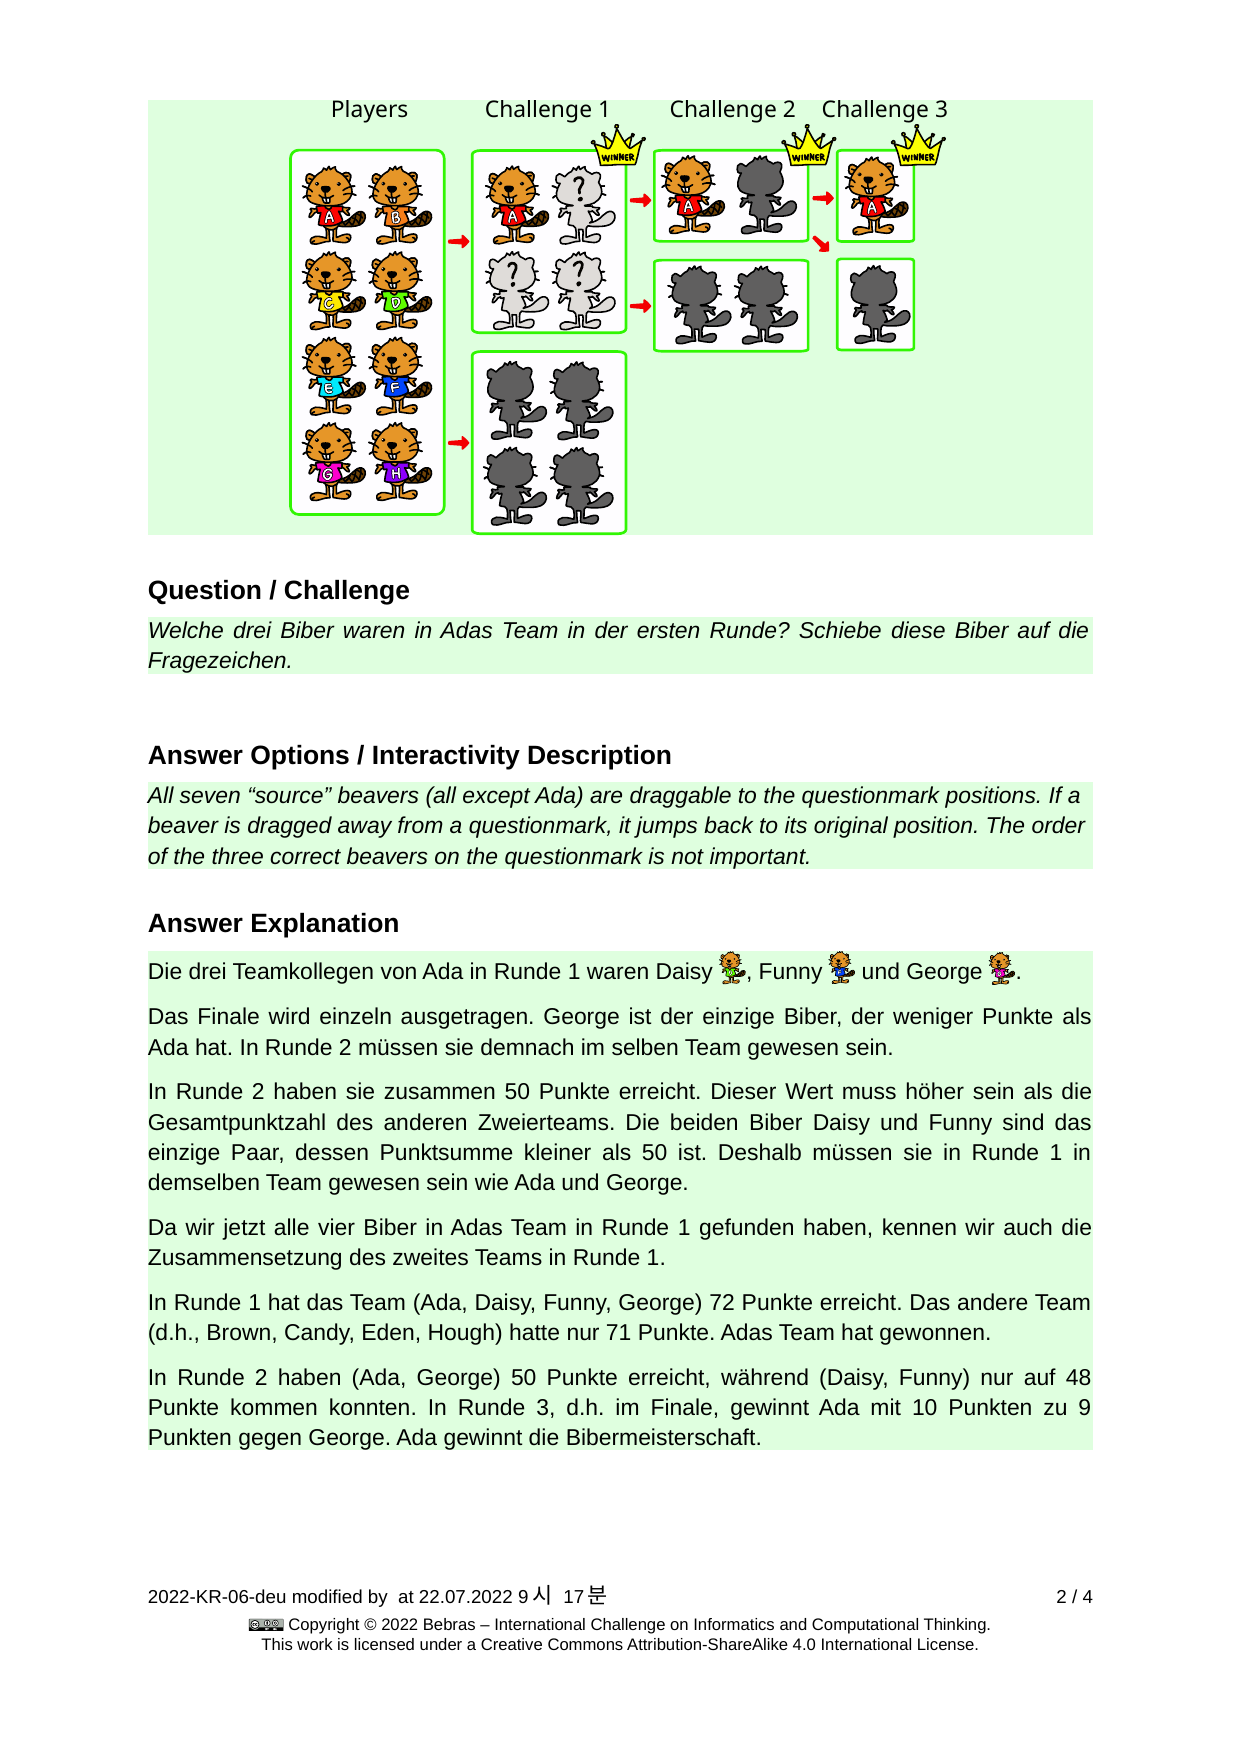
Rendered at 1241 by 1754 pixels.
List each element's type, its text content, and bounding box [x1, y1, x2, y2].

text In Runde 1 hat das Team (Ada, Daisy, Funny, George) 72 Punkte erreicht. Das andere Team (d.h., Brown, Candy, Eden, Hough) hatte nur 71 Punkte. Adas Team hat gewonnen. [148, 1289, 1093, 1345]
text In Runde 2 haben (Ada, George) 50 Punkte erreicht, während (Daisy, Funny) nur auf 48 Punkte kommen konnten. In Runde 3, d.h. im Finale, gewinnt Ada mit 10 Punkten zu 9 Punkten gegen George. Ada gewinnt die Bibermeisterschaft. [148, 1364, 1093, 1450]
text , Funny und George [727, 951, 999, 985]
text Welche drei Biber waren in Adas Team in der ersten Runde? Schiebe diese Biber auf die Fragezeichen. [148, 617, 1093, 674]
subtitle Answer Explanation [148, 908, 1093, 938]
subtitle Question / Challenge [148, 574, 1093, 605]
text Das Finale wird einzeln ausgetragen. George ist der einzige Biber, der weniger Punkte als Ada hat. In Runde 2 müssen sie demnach im selben Team gewesen sein. [148, 1003, 1093, 1060]
subtitle Answer Options / Interactivity Description [148, 739, 1093, 770]
text All seven “source” beavers (all except Ada) are draggable to the questionmark positions. If a beaver is dragged away from a questionmark, it jumps back to its original position. The order of the three correct beavers on the questionmark is not important. [148, 782, 1093, 869]
text Die drei Teamkollegen von Ada in Runde 1 waren Daisy [148, 951, 728, 985]
text . [1000, 951, 1093, 985]
text In Runde 2 haben sie zusammen 50 Punkte erreicht. Dieser Wert muss höher sein als die Gesamtpunktzahl des anderen Zweierteams. Die beiden Biber Daisy und Funny sind das einzige Paar, dessen Punktsumme kleiner als 50 ist. Deshalb müssen sie in Runde 1 in demselben Team gewesen sein wie Ada und George. [148, 1078, 1093, 1195]
text Da wir jetzt alle vier Biber in Adas Team in Runde 1 gefunden haben, kennen wir auch die Zusammensetzung des zweites Teams in Runde 1. [148, 1214, 1093, 1270]
